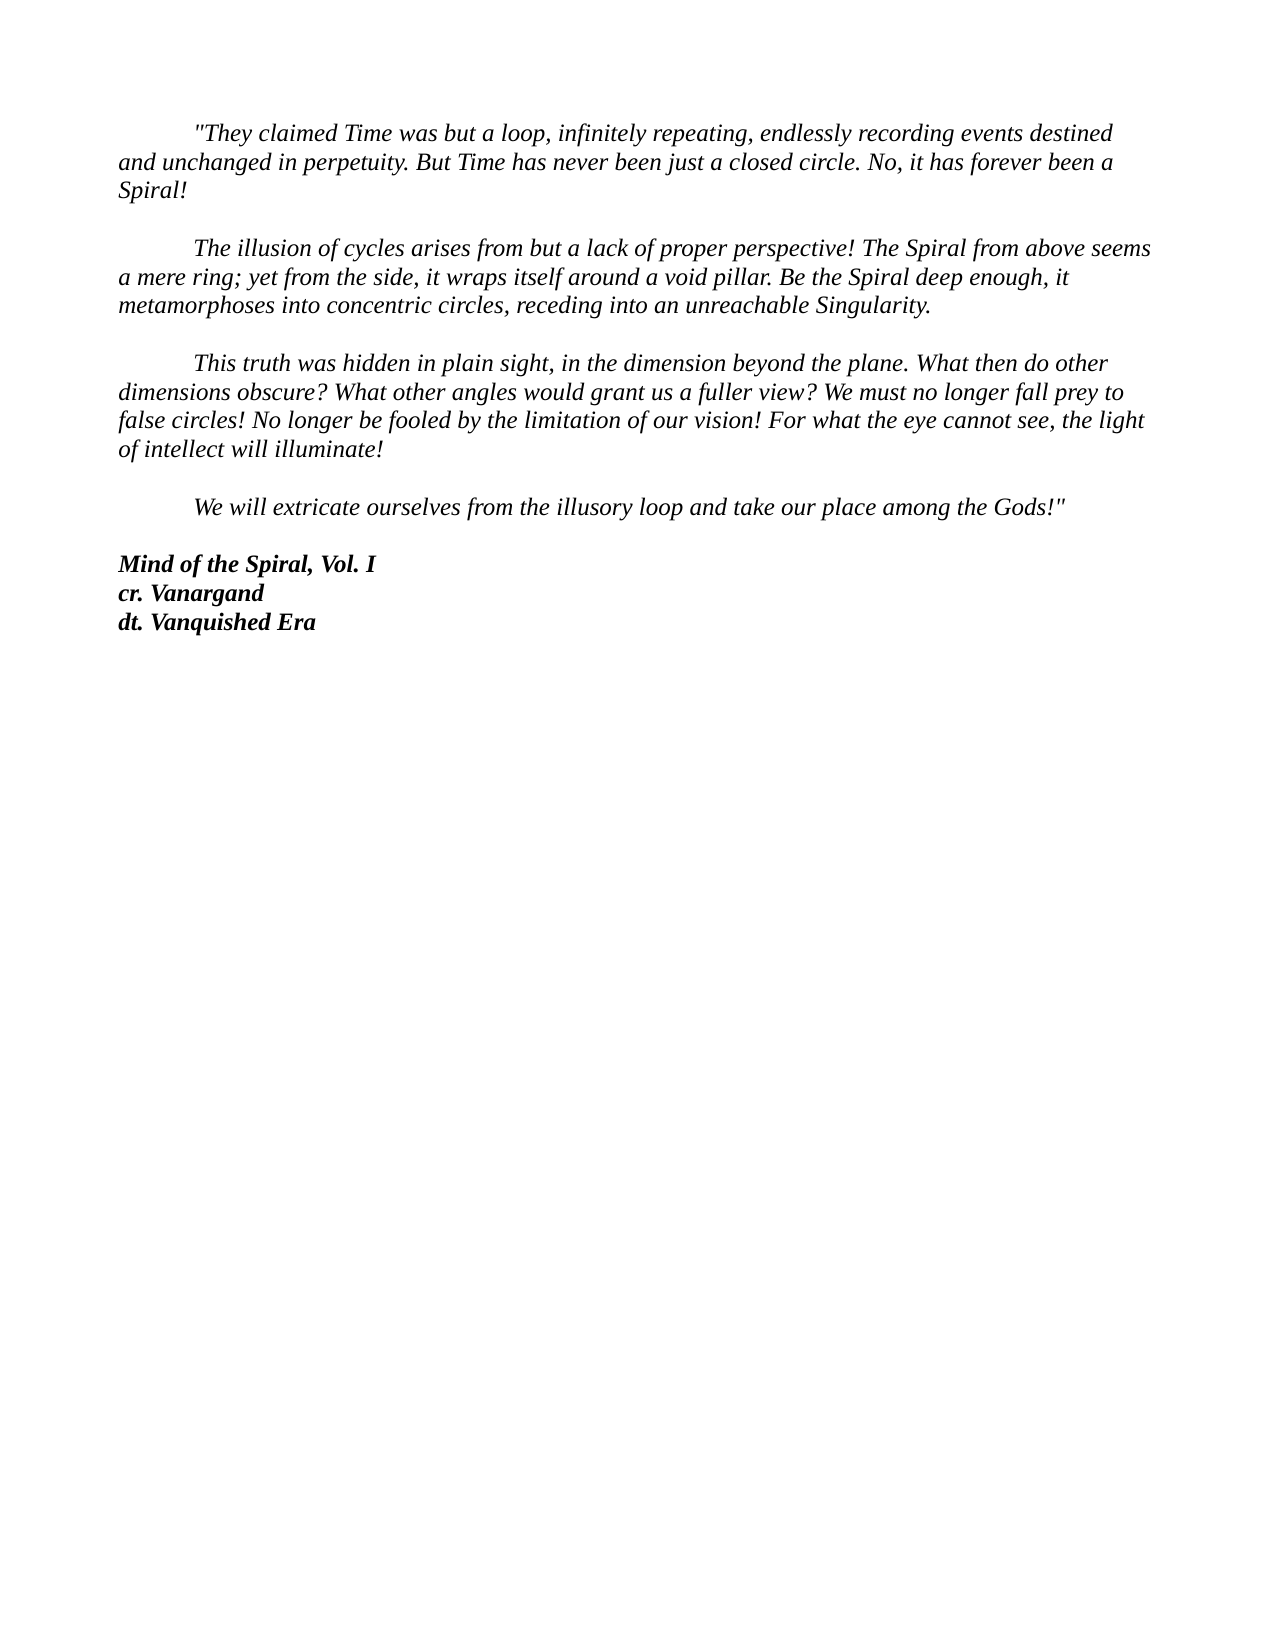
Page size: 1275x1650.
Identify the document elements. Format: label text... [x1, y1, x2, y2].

text cr. Vanargand dt. Vanquished Era [118, 578, 1157, 636]
text "They claimed Time was but a loop, infinitely repeating, endlessly recording events destined and unchanged in perpetuity. But Time has never been just a closed circle. No, it has forever been a Spiral! The illusion of cycles arises from but a lack of proper perspective! The Spiral from above seems a mere ring; yet from the side, it wraps itself around a void pillar. Be the Spiral deep enough, it metamorphoses into concentric circles, receding into an unreachable Singularity. This truth was hidden in plain sight, in the dimension beyond the plane. What then do other dimensions obscure? What other angles would grant us a fuller view? We must no longer fall prey to false circles! No longer be fooled by the limitation of our vision! For what the eye cannot see, the light of intellect will illuminate! We will extricate ourselves from the illusory loop and take our place among the Gods!" Mind of the Spiral, Vol. I [118, 118, 1157, 578]
